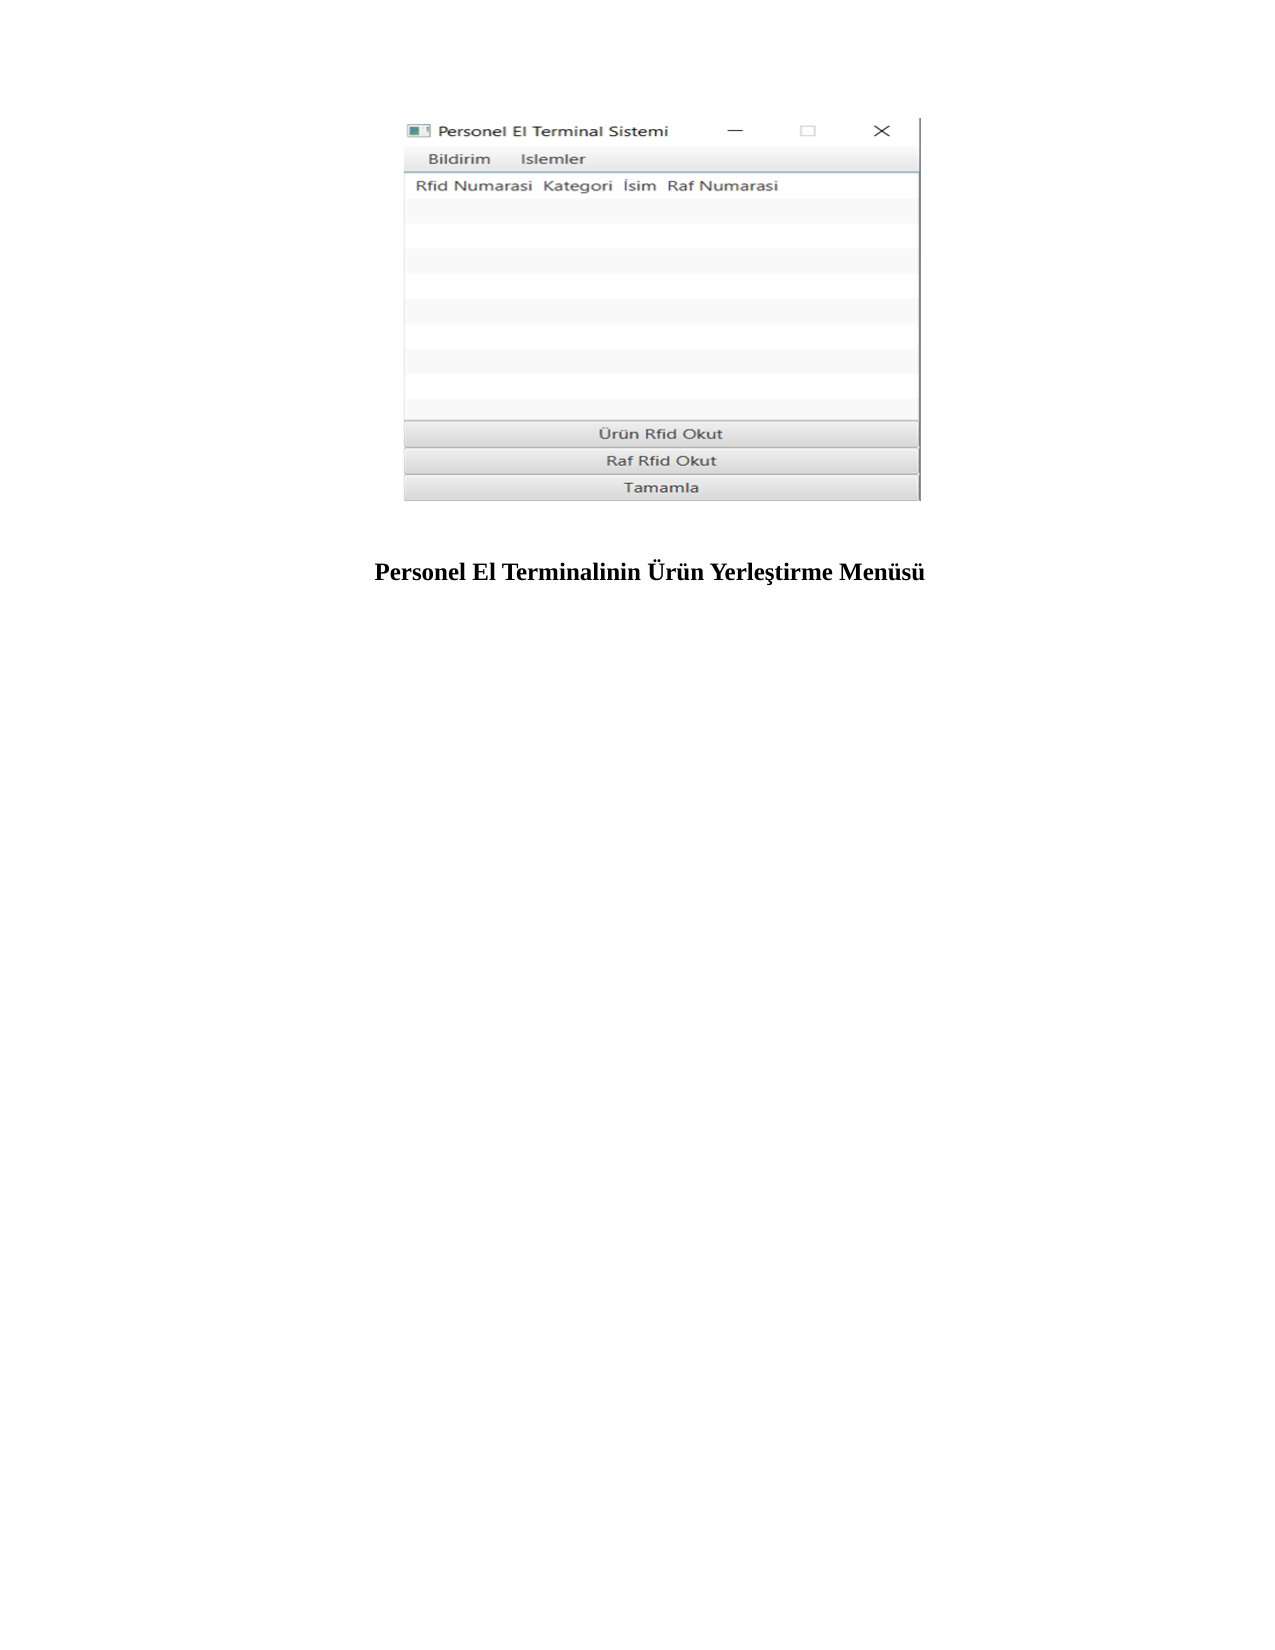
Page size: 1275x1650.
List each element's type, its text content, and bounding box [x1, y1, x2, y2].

text Personel El Terminalinin Ürün Yerleştirme Menüsü [118, 557, 1157, 586]
picture [403, 118, 922, 501]
